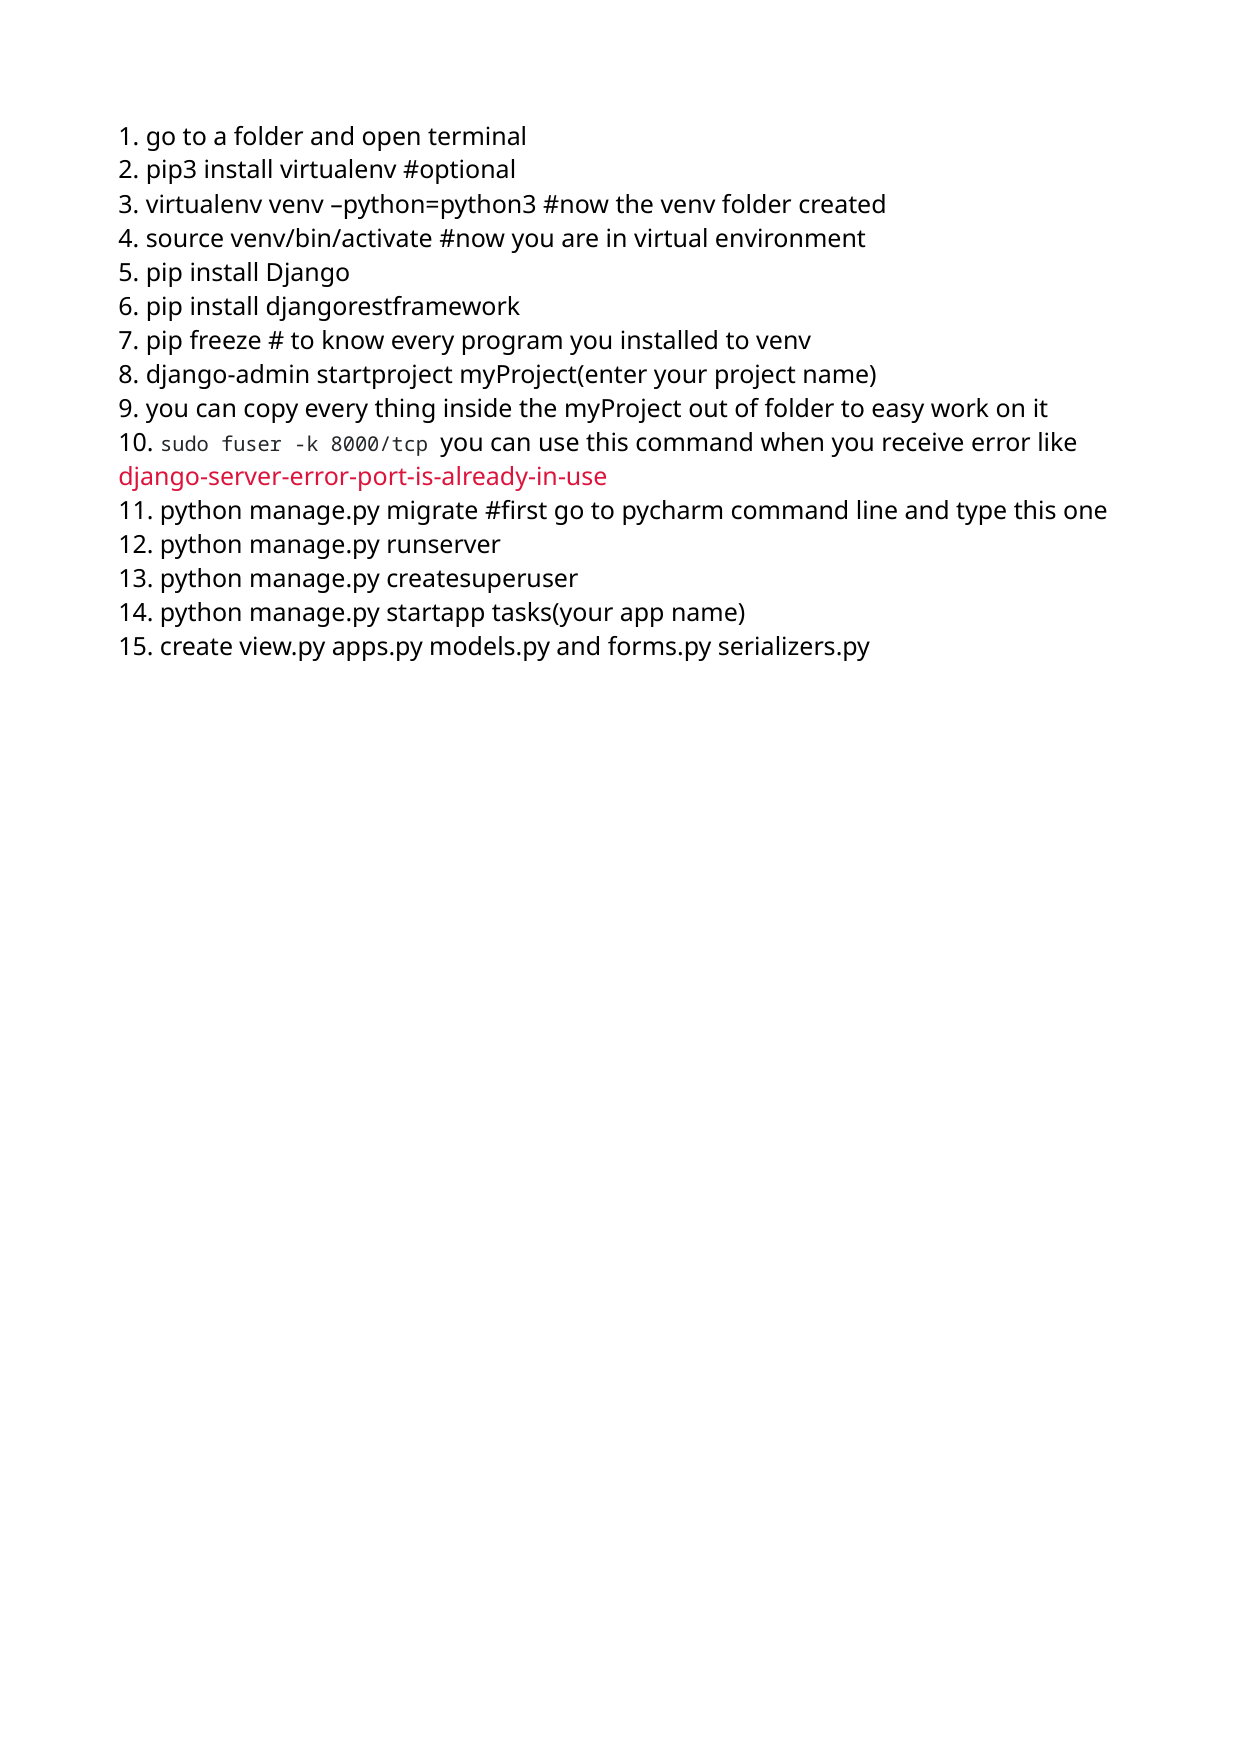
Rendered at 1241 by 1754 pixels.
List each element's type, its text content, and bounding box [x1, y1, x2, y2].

text 2. pip3 install virtualenv #optional [118, 152, 1122, 186]
text 9. you can copy every thing inside the myProject out of folder to easy work on it [118, 391, 1122, 425]
text 12. python manage.py runserver [118, 527, 1122, 561]
text 3. virtualenv venv –python=python3 #now the venv folder created [118, 186, 1122, 220]
text 7. pip freeze # to know every program you installed to venv [118, 322, 1122, 357]
text 13. python manage.py createsuperuser [118, 561, 1122, 595]
text 1. go to a folder and open terminal [118, 118, 1122, 152]
text 10. sudo fuser -k 8000/tcp you can use this command when you receive error like django-server-error-port-is-already-in-use [118, 425, 1122, 493]
text 15. create view.py apps.py models.py and forms.py serializers.py [118, 629, 1122, 663]
text 6. pip install djangorestframework [118, 288, 1122, 322]
text 11. python manage.py migrate #first go to pycharm command line and type this one [118, 493, 1122, 527]
text 5. pip install Django [118, 254, 1122, 288]
text 14. python manage.py startapp tasks(your app name) [118, 595, 1122, 629]
text 4. source venv/bin/activate #now you are in virtual environment [118, 220, 1122, 254]
text 8. django-admin startproject myProject(enter your project name) [118, 357, 1122, 391]
